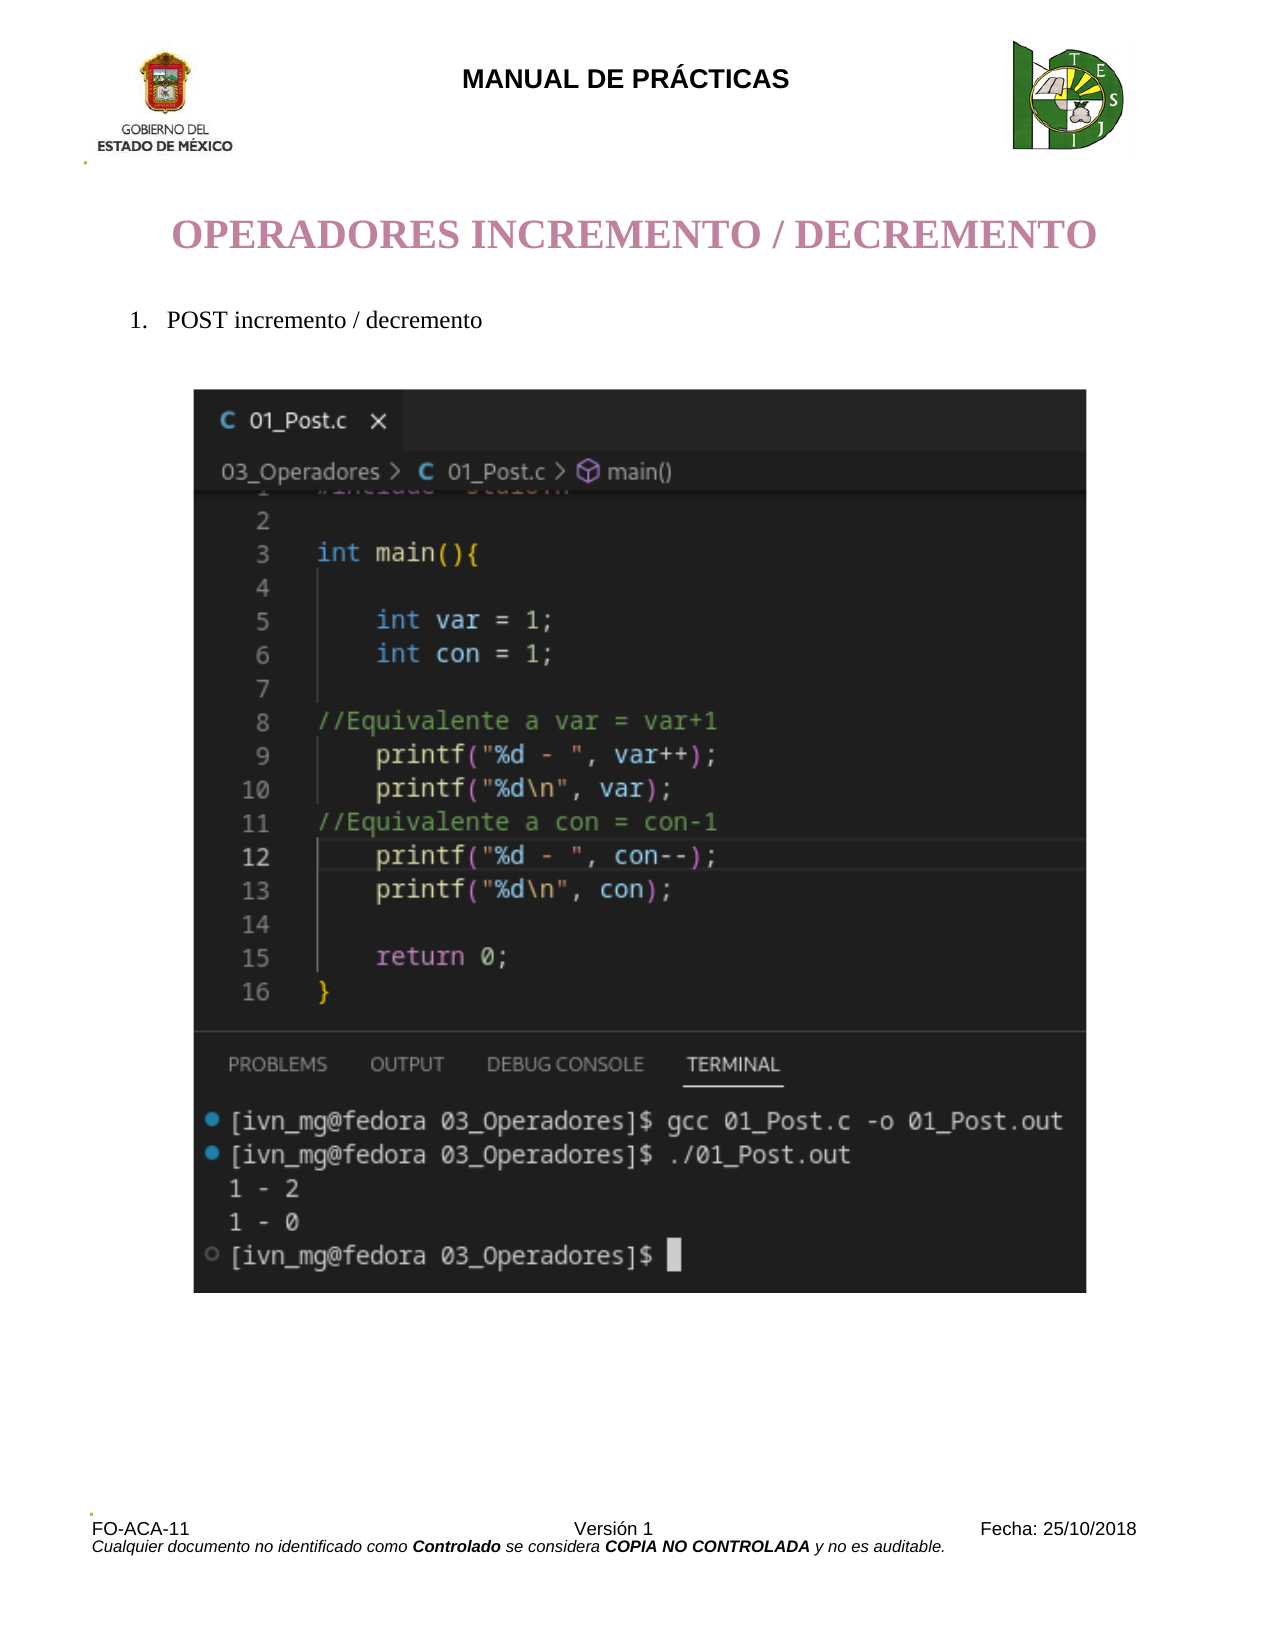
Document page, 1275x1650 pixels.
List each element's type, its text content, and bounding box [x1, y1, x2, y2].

picture [89, 41, 235, 160]
picture [193, 389, 1087, 1293]
list POST incremento / decremento [129, 305, 1177, 334]
text OPERADORES INCREMENTO / DECREMENTO [92, 209, 1177, 257]
picture [1012, 40, 1130, 156]
